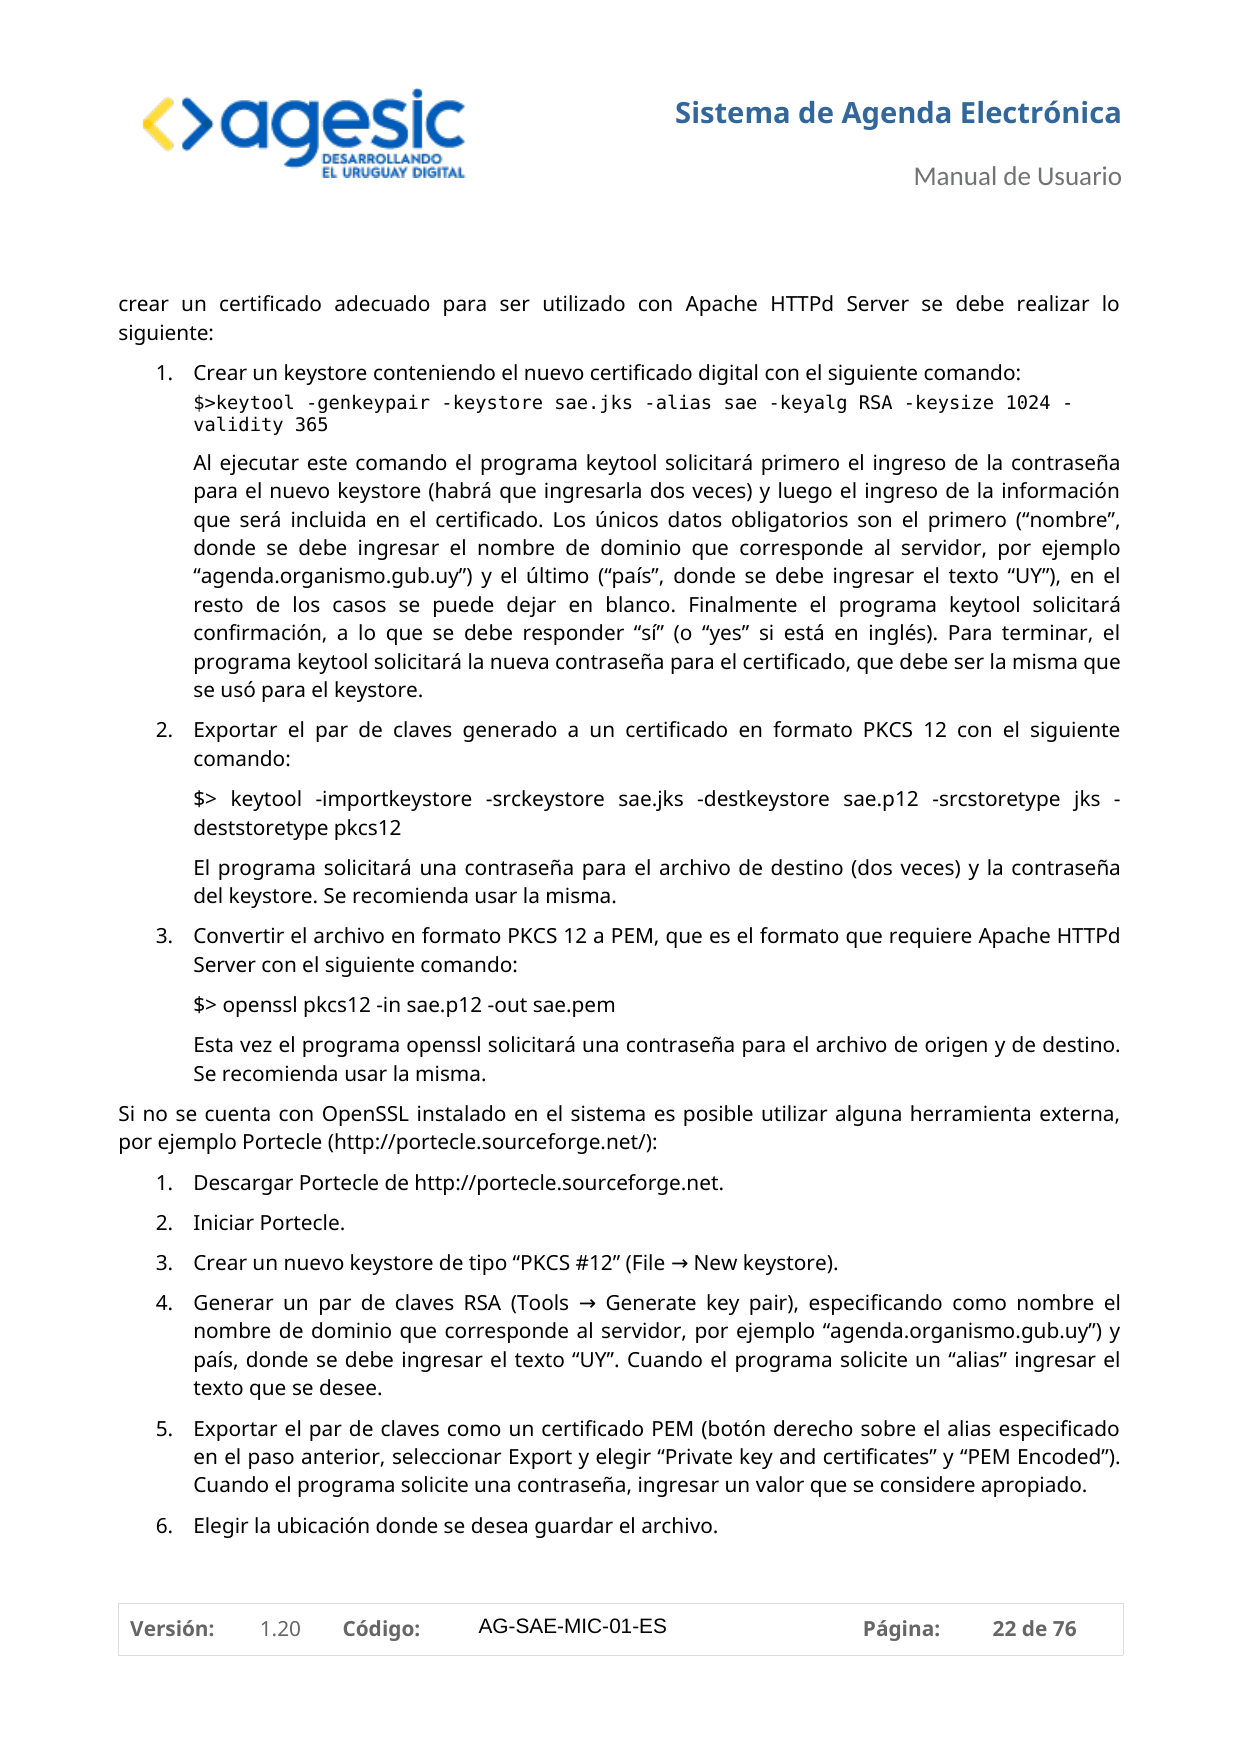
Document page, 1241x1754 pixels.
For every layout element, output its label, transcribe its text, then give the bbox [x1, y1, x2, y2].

list Descargar Portecle de http://portecle.sourceforge.net. [156, 1168, 1122, 1196]
list Crear un nuevo keystore de tipo “PKCS #12” (File → New keystore). [156, 1248, 1122, 1276]
list $> keytool -importkeystore -srckeystore sae.jks -destkeystore sae.p12 -srcstoretype jks -deststoretype pkcs12 [156, 784, 1122, 841]
list Elegir la ubicación donde se desea guardar el archivo. [156, 1511, 1122, 1539]
list Exportar el par de claves generado a un certificado en formato PKCS 12 con el siguiente comando: [156, 716, 1122, 772]
list Crear un keystore conteniendo el nuevo certificado digital con el siguiente comando: [156, 358, 1122, 386]
text Si no se cuenta con OpenSSL instalado en el sistema es posible utilizar alguna herramienta externa, por ejemplo Portecle (http://portecle.sourceforge.net/): [118, 1099, 1122, 1156]
list $> openssl pkcs12 -in sae.p12 -out sae.pem [156, 990, 1122, 1018]
picture [142, 88, 466, 178]
list Al ejecutar este comando el programa keytool solicitará primero el ingreso de la contraseña para el nuevo keystore (habrá que ingresarla dos veces) y luego el ingreso de la información que será incluida en el certificado. Los únicos datos obligatorios son el primero (“nombre”, donde se debe ingresar el nombre de dominio que corresponde al servidor, por ejemplo “agenda.organismo.gub.uy”) y el último (“país”, donde se debe ingresar el texto “UY”), en el resto de los casos se puede dejar en blanco. Finalmente el programa keytool solicitará confirmación, a lo que se debe responder “sí” (o “yes” si está en inglés). Para terminar, el programa keytool solicitará la nueva contraseña para el certificado, que debe ser la misma que se usó para el keystore. [156, 448, 1122, 704]
list Iniciar Portecle. [156, 1208, 1122, 1236]
text crear un certificado adecuado para ser utilizado con Apache HTTPd Server se debe realizar lo siguiente: [118, 289, 1122, 346]
list Exportar el par de claves como un certificado PEM (botón derecho sobre el alias especificado en el paso anterior, seleccionar Export y elegir “Private key and certificates” y “PEM Encoded”). Cuando el programa solicite una contraseña, ingresar un valor que se considere apropiado. [156, 1414, 1122, 1499]
list El programa solicitará una contraseña para el archivo de destino (dos veces) y la contraseña del keystore. Se recomienda usar la misma. [156, 853, 1122, 910]
list Esta vez el programa openssl solicitará una contraseña para el archivo de origen y de destino. Se recomienda usar la misma. [156, 1030, 1122, 1087]
list Convertir el archivo en formato PKCS 12 a PEM, que es el formato que requiere Apache HTTPd Server con el siguiente comando: [156, 921, 1122, 978]
list $>keytool -genkeypair -keystore sae.jks -alias sae -keyalg RSA -keysize 1024 -validity 365 [156, 392, 1122, 436]
list Generar un par de claves RSA (Tools → Generate key pair), especificando como nombre el nombre de dominio que corresponde al servidor, por ejemplo “agenda.organismo.gub.uy”) y país, donde se debe ingresar el texto “UY”. Cuando el programa solicite un “alias” ingresar el texto que se desee. [156, 1288, 1122, 1402]
